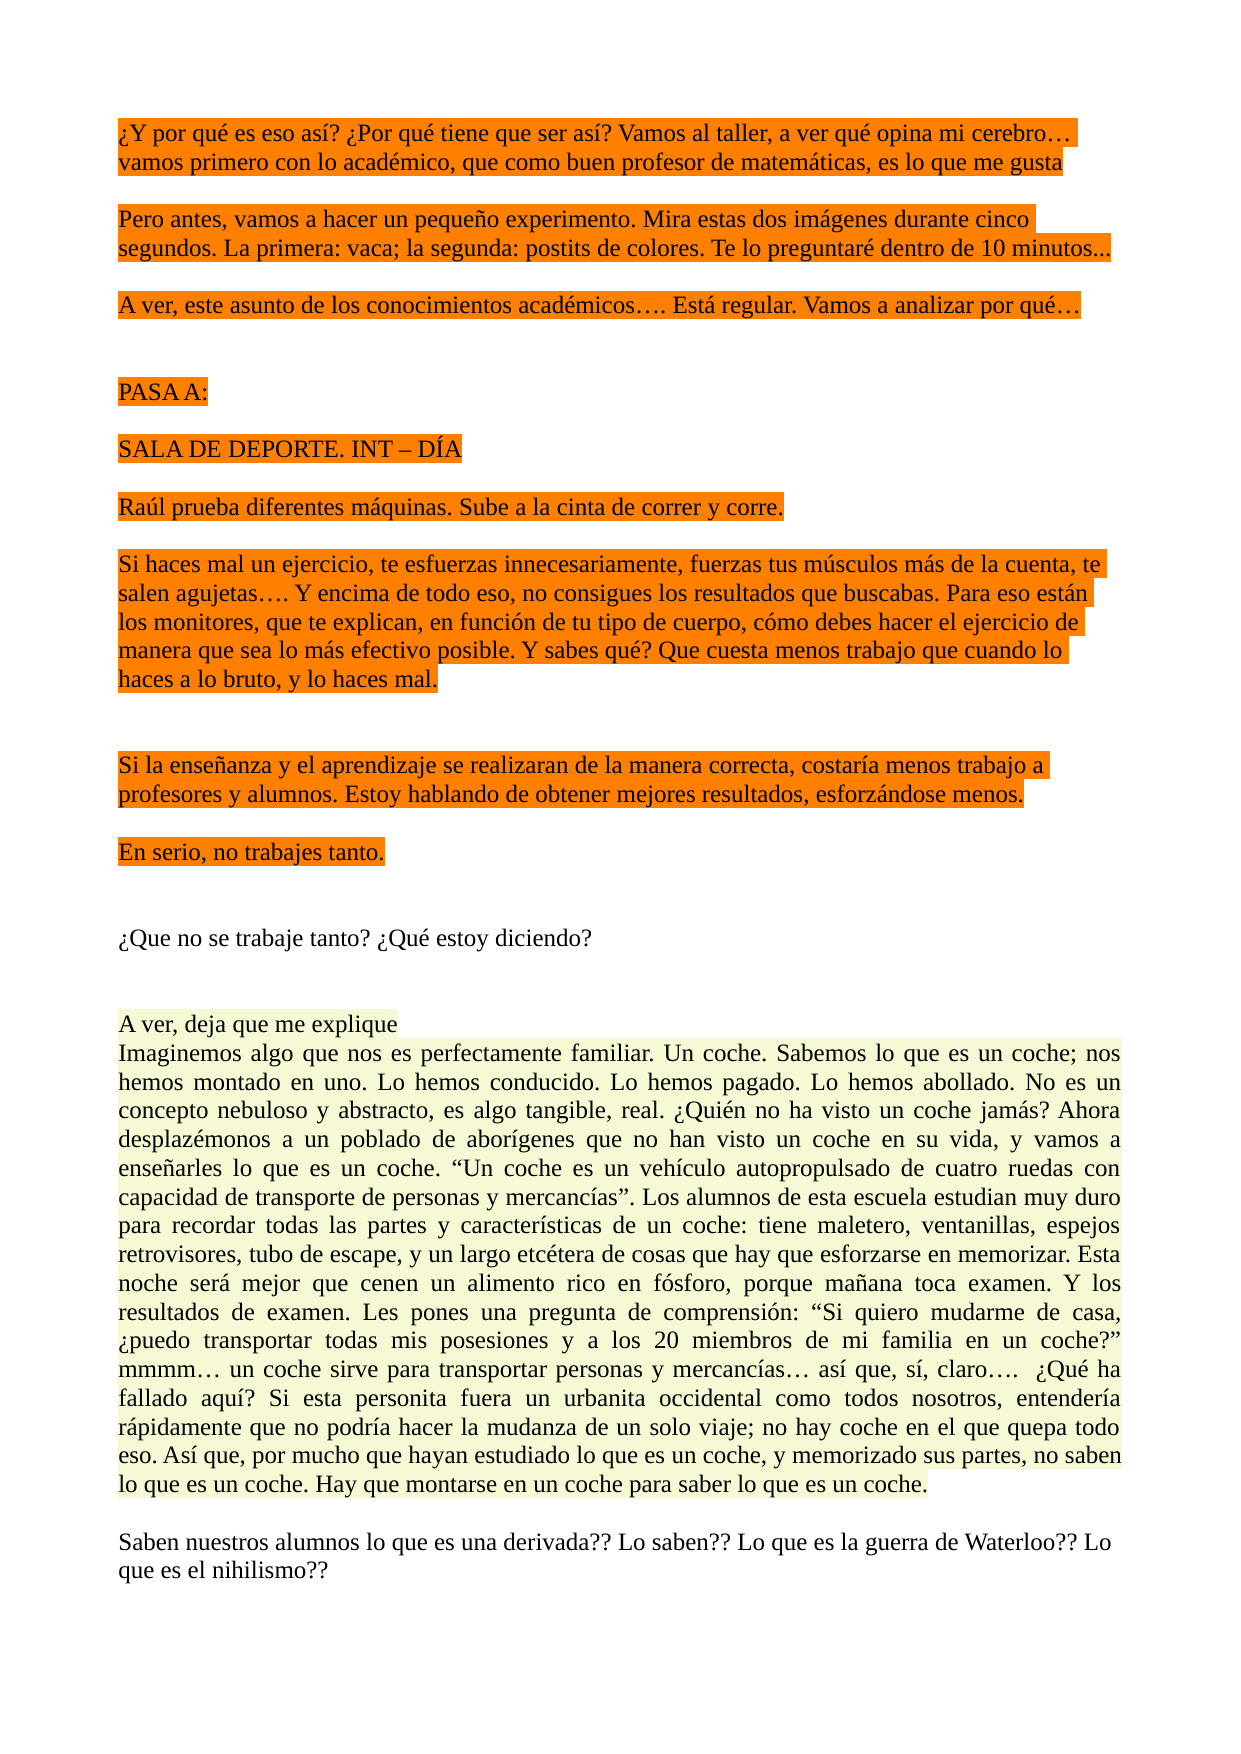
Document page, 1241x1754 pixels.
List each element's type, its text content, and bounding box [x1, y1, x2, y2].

text En serio, no trabajes tanto. [118, 837, 1122, 866]
text ¿Que no se trabaje tanto? ¿Qué estoy diciendo? [118, 923, 1122, 952]
text A ver, este asunto de los conocimientos académicos…. Está regular. Vamos a analizar por qué… [118, 291, 1122, 319]
text Si la enseñanza y el aprendizaje se realizaran de la manera correcta, costaría menos trabajo a profesores y alumnos. Estoy hablando de obtener mejores resultados, esforzándose menos. [118, 751, 1122, 808]
text A ver, deja que me explique [118, 1009, 1122, 1038]
text ¿Y por qué es eso así? ¿Por qué tiene que ser así? Vamos al taller, a ver qué opina mi cerebro… vamos primero con lo académico, que como buen profesor de matemáticas, es lo que me gusta [118, 118, 1122, 176]
text Pero antes, vamos a hacer un pequeño experimento. Mira estas dos imágenes durante cinco segundos. La primera: vaca; la segunda: postits de colores. Te lo preguntaré dentro de 10 minutos... [118, 204, 1122, 262]
text Raúl prueba diferentes máquinas. Sube a la cinta de correr y corre. [118, 492, 1122, 521]
text PASA A: [118, 377, 1122, 406]
text Si haces mal un ejercicio, te esfuerzas innecesariamente, fuerzas tus músculos más de la cuenta, te salen agujetas…. Y encima de todo eso, no consigues los resultados que buscabas. Para eso están los monitores, que te explican, en función de tu tipo de cuerpo, cómo debes hacer el ejercicio de manera que sea lo más efectivo posible. Y sabes qué? Que cuesta menos trabajo que cuando lo haces a lo bruto, y lo haces mal. [118, 549, 1122, 693]
text SALA DE DEPORTE. INT – DÍA [118, 434, 1122, 463]
text Imaginemos algo que nos es perfectamente familiar. Un coche. Sabemos lo que es un coche; nos hemos montado en uno. Lo hemos conducido. Lo hemos pagado. Lo hemos abollado. No es un concepto nebuloso y abstracto, es algo tangible, real. ¿Quién no ha visto un coche jamás? Ahora desplazémonos a un poblado de aborígenes que no han visto un coche en su vida, y vamos a enseñarles lo que es un coche. “Un coche es un vehículo autopropulsado de cuatro ruedas con capacidad de transporte de personas y mercancías”. Los alumnos de esta escuela estudian muy duro para recordar todas las partes y características de un coche: tiene maletero, ventanillas, espejos retrovisores, tubo de escape, y un largo etcétera de cosas que hay que esforzarse en memorizar. Esta noche será mejor que cenen un alimento rico en fósforo, porque mañana toca examen. Y los resultados de examen. Les pones una pregunta de comprensión: “Si quiero mudarme de casa, ¿puedo transportar todas mis posesiones y a los 20 miembros de mi familia en un coche?” mmmm… un coche sirve para transportar personas y mercancías… así que, sí, claro…. ¿Qué ha fallado aquí? Si esta personita fuera un urbanita occidental como todos nosotros, entendería rápidamente que no podría hacer la mudanza de un solo viaje; no hay coche en el que quepa todo eso. Así que, por mucho que hayan estudiado lo que es un coche, y memorizado sus partes, no saben lo que es un coche. Hay que montarse en un coche para saber lo que es un coche. [118, 1038, 1122, 1498]
text Saben nuestros alumnos lo que es una derivada?? Lo saben?? Lo que es la guerra de Waterloo?? Lo que es el nihilismo?? [118, 1527, 1122, 1584]
